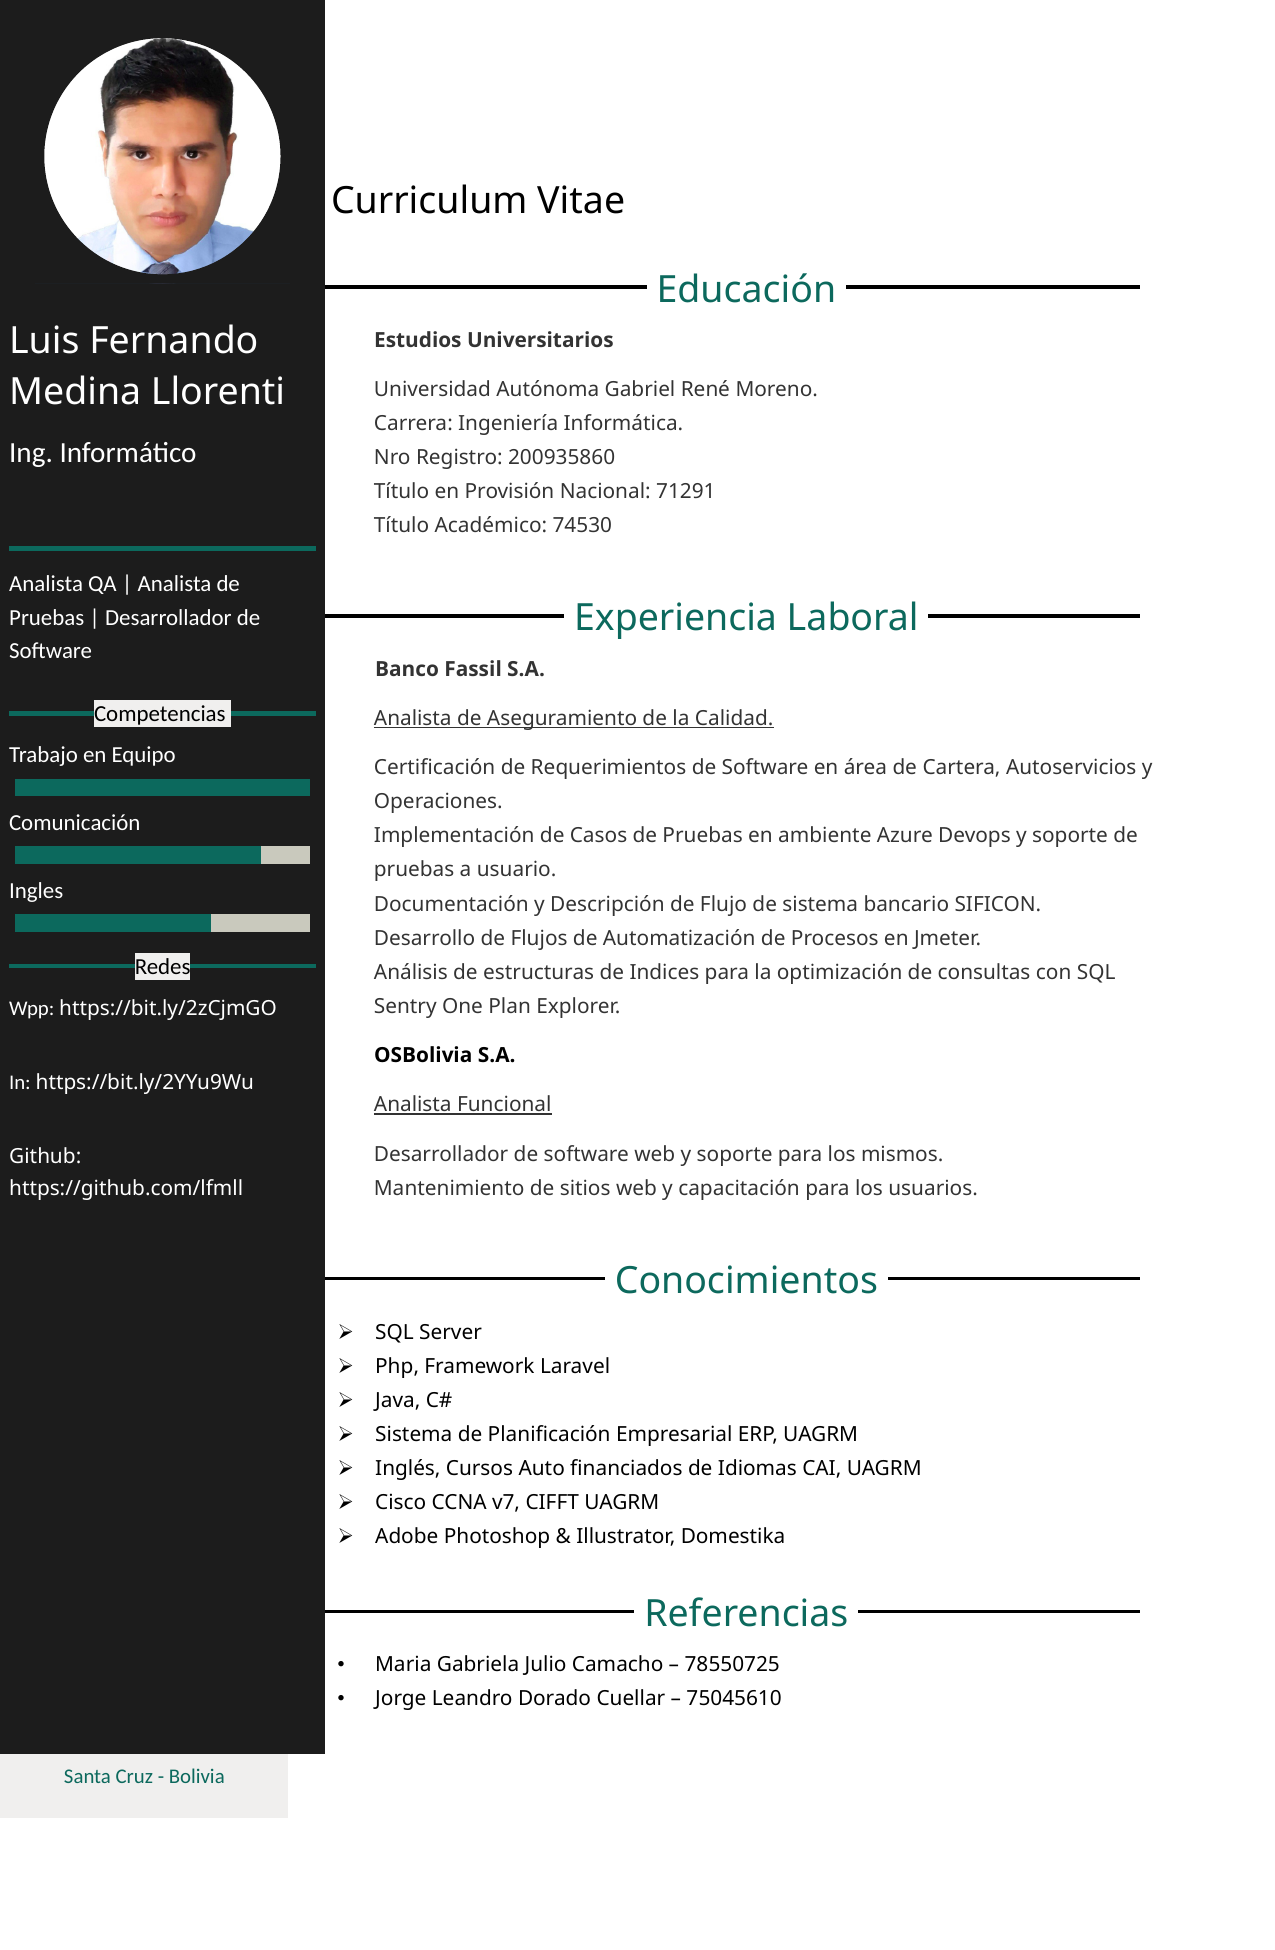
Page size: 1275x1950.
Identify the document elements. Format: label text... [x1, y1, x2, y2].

list Java, C# [337, 1385, 1162, 1413]
subtitle Educación [846, 262, 1162, 313]
text Redes [9, 949, 316, 983]
subtitle Ing. Informático [9, 434, 316, 469]
subtitle Referencias [325, 1586, 634, 1637]
title Luis Fernando Medina Llorenti [9, 284, 316, 415]
text Competencias [9, 697, 316, 730]
text Analista QA | Analista de Pruebas | Desarrollador de Software [9, 569, 316, 665]
text Github: https://github.com/lfmll [9, 1141, 316, 1202]
table_header [211, 779, 261, 796]
list Banco Fassil S.A. [337, 654, 1162, 682]
table_header [261, 846, 310, 864]
table_header [64, 779, 113, 796]
table_header [15, 779, 64, 796]
list Maria Gabriela Julio Camacho – 78550725 [337, 1649, 1162, 1678]
text Comunicación [9, 808, 316, 836]
text In: https://bit.ly/2YYu9Wu [9, 1067, 316, 1096]
subtitle Conocimientos [325, 1253, 605, 1304]
table_header écrite [113, 914, 162, 932]
text Ingles [9, 876, 316, 904]
table_header lu [64, 914, 113, 932]
picture [8, 546, 316, 551]
list Adobe Photoshop & Illustrator, Domestika [337, 1521, 1162, 1549]
table_header [261, 914, 310, 932]
list Jorge Leandro Dorado Cuellar – 75045610 [337, 1683, 1162, 1712]
subtitle Experiencia Laboral [928, 591, 1162, 642]
text OSBolivia S.A. [325, 1041, 1162, 1069]
table_header parl [162, 914, 211, 932]
table_header [15, 914, 64, 932]
table_header [64, 846, 113, 864]
list Cisco CCNA v7, CIFFT UAGRM [337, 1487, 1162, 1516]
subtitle Curriculum Vitae [325, 174, 1162, 225]
list Analista Funcional [325, 1089, 1162, 1118]
list Inglés, Cursos Auto financiados de Idiomas CAI, UAGRM [337, 1453, 1162, 1481]
subtitle Educación [325, 262, 647, 313]
table_header [211, 914, 261, 932]
table_header [113, 846, 162, 864]
table_header [15, 846, 64, 864]
picture [45, 39, 280, 274]
list SQL Server [337, 1317, 1162, 1345]
list Analista de Aseguramiento de la Calidad. [325, 703, 1162, 731]
subtitle Conocimientos [888, 1253, 1162, 1304]
text Trabajo en Equipo [9, 741, 316, 768]
table_header [113, 779, 162, 796]
text Wpp: https://bit.ly/2zCjmGO [9, 993, 316, 1022]
list Desarrollador de software web y soporte para los mismos. Mantenimiento de sitios web y capacitación para los usuarios. [325, 1139, 1162, 1201]
subtitle Experiencia Laboral [325, 591, 564, 642]
subtitle Referencias [858, 1586, 1162, 1637]
table_header courant [211, 846, 261, 864]
table_header [162, 779, 211, 796]
table_header [261, 779, 310, 796]
table_header [162, 846, 211, 864]
list Universidad Autónoma Gabriel René Moreno. Carrera: Ingeniería Informática. Nro Registro: 200935860 Título en Provisión Nacional: 71291 Título Académico: 74530 [325, 374, 1162, 539]
list Php, Framework Laravel [337, 1351, 1162, 1379]
list Certificación de Requerimientos de Software en área de Cartera, Autoservicios y Operaciones. Implementación de Casos de Pruebas en ambiente Azure Devops y soporte de pruebas a usuario. Documentación y Descripción de Flujo de sistema bancario SIFICON. Desarrollo de Flujos de Automatización de Procesos en Jmeter. Análisis de estructuras de Indices para la optimización de consultas con SQL Sentry One Plan Explorer. [325, 752, 1162, 1019]
text Estudios Universitarios [374, 325, 1162, 354]
list Sistema de Planificación Empresarial ERP, UAGRM [337, 1419, 1162, 1447]
